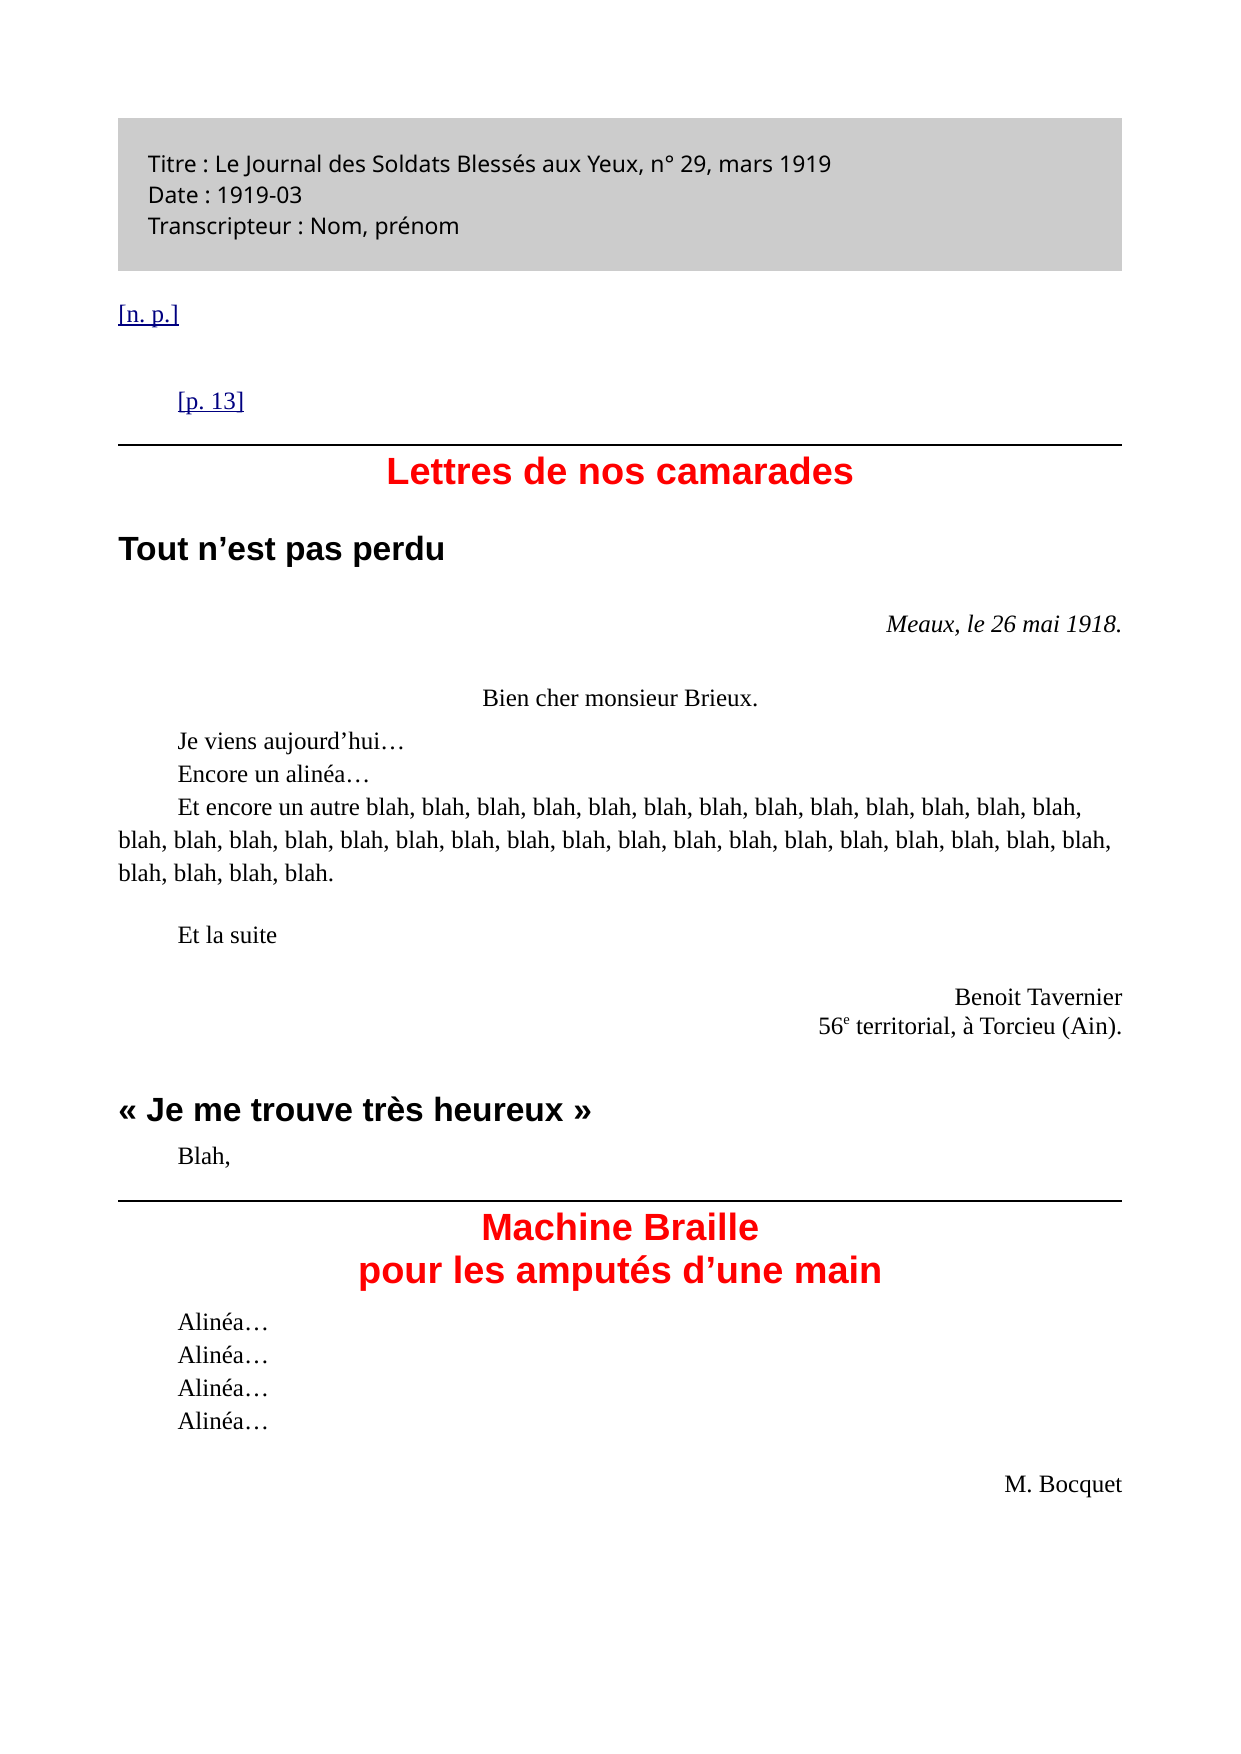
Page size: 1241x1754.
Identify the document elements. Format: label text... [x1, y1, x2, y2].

subtitle Machine Braille pour les amputés d’une main [118, 1202, 1122, 1295]
text Alinéa… [118, 1307, 1122, 1336]
text Et encore un autre blah, blah, blah, blah, blah, blah, blah, blah, blah, blah, blah, blah, blah, blah, blah, blah, blah, blah, blah, blah, blah, blah, blah, blah, blah, blah, blah, blah, blah, blah, blah, blah, blah, blah, blah. [118, 792, 1122, 887]
subtitle Tout n’est pas perdu [118, 529, 1122, 568]
text Encore un alinéa… [118, 759, 1122, 788]
text [n. p.] [118, 299, 1122, 328]
text Benoit Tavernier 56e territorial, à Torcieu (Ain). [118, 982, 1122, 1040]
text Je viens aujourd’hui… [118, 726, 1122, 755]
text Alinéa… [118, 1373, 1122, 1402]
text Blah, [118, 1141, 1122, 1170]
text Meaux, le 26 mai 1918. [142, 609, 1122, 638]
subtitle « Je me trouve très heureux » [118, 1090, 1122, 1129]
subtitle Lettres de nos camarades [118, 446, 1122, 496]
text Transcripteur : Nom, prénom [118, 210, 1122, 271]
text [p. 13] [118, 386, 1122, 414]
text Alinéa… [118, 1406, 1122, 1435]
text M. Bocquet [118, 1469, 1122, 1498]
text Alinéa… [118, 1340, 1122, 1369]
text Date : 1919-03 [118, 179, 1122, 210]
text Et la suite [118, 920, 1122, 949]
text Bien cher monsieur Brieux. [118, 683, 1122, 711]
text Titre : Le Journal des Soldats Blessés aux Yeux, n° 29, mars 1919 [118, 118, 1122, 179]
